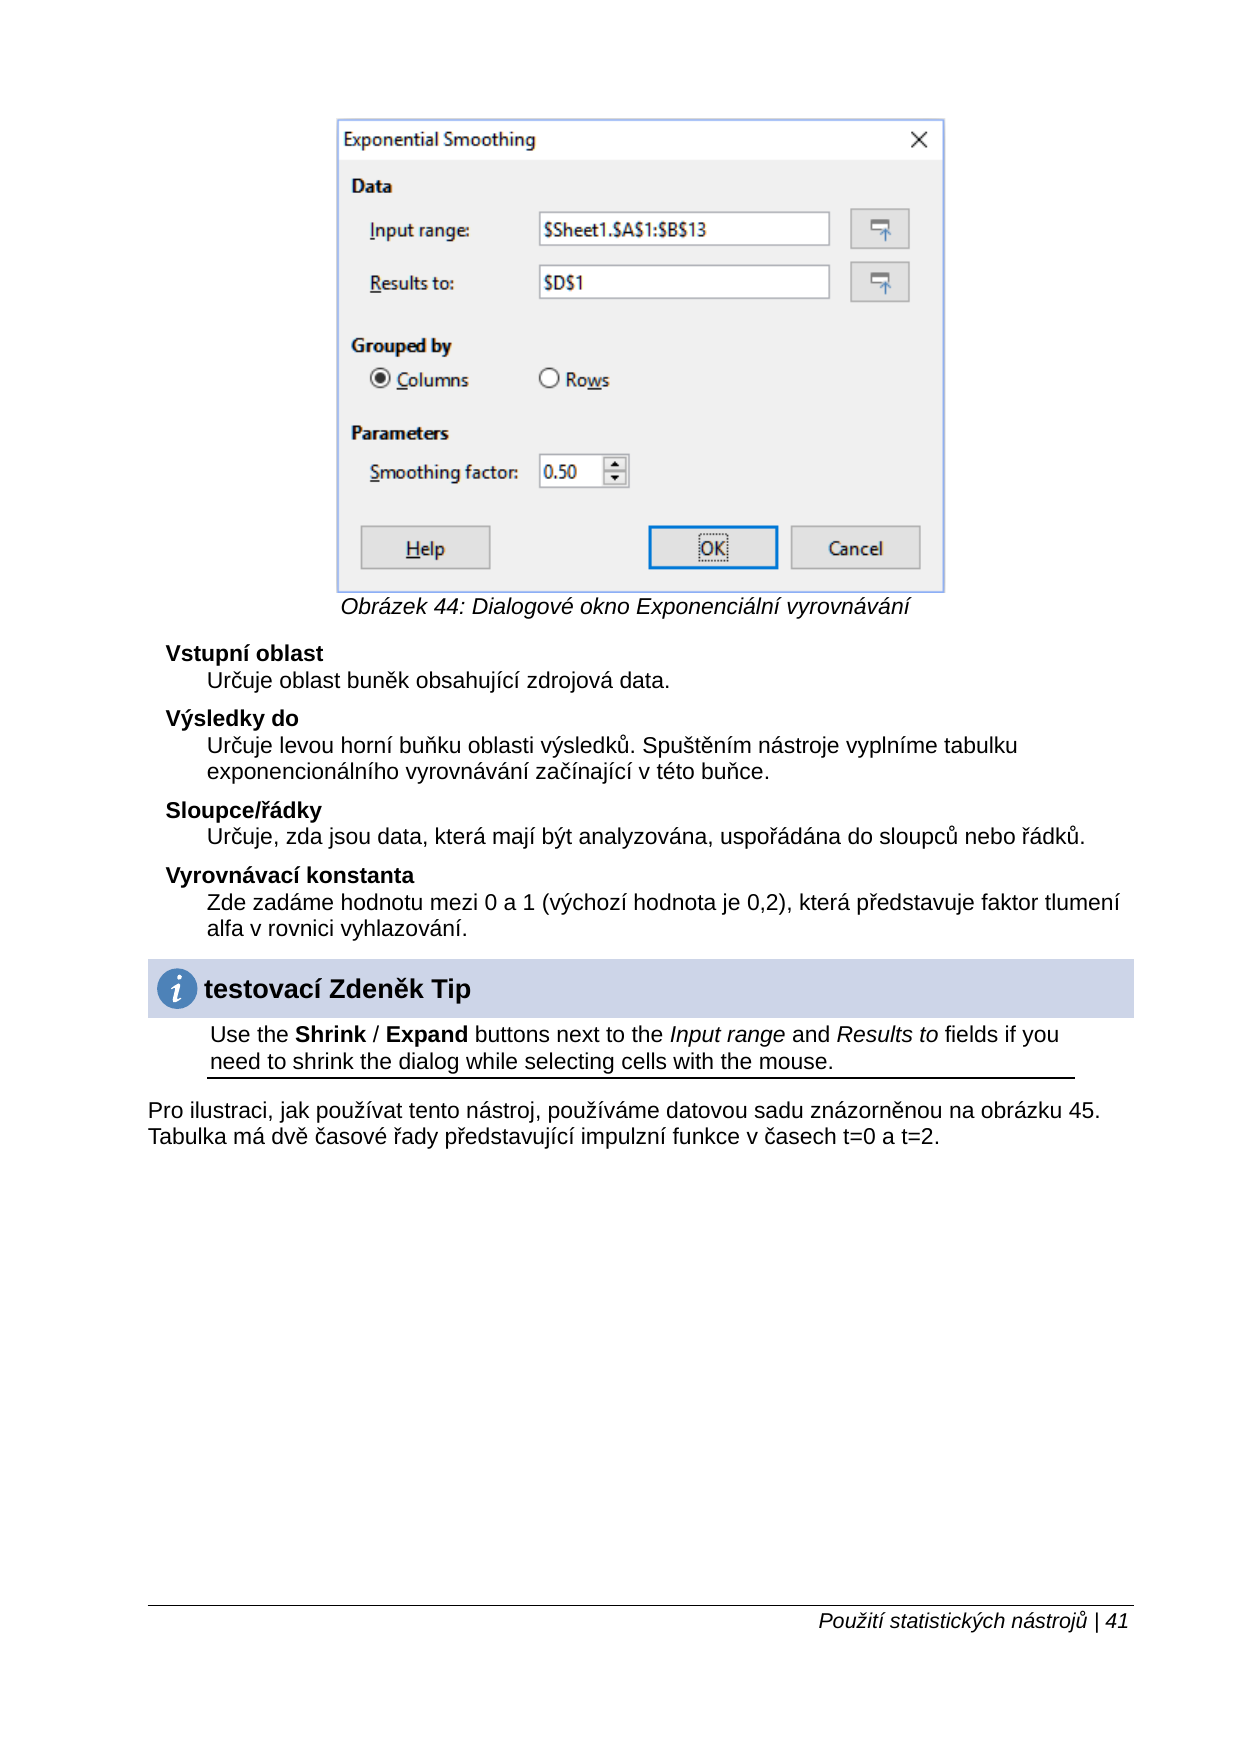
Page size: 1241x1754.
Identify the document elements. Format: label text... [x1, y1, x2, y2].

text Určuje, zda jsou data, která mají být analyzována, uspořádána do sloupců nebo řádků. [207, 823, 1134, 850]
text Vyrovnávací konstanta [165, 862, 1134, 888]
subtitle testovací Zdeněk Tip [148, 959, 1134, 1018]
text Pro ilustraci, jak používat tento nástroj, používáme datovou sadu znázorněnou na obrázku 45. Tabulka má dvě časové řady představující impulzní funkce v časech t=0 a t=2. [148, 1097, 1134, 1149]
picture [336, 118, 946, 593]
text Výsledky do [165, 705, 1134, 732]
text Use the Shrink / Expand buttons next to the Input range and Results to fields if you need to shrink the dialog while selecting cells with the mouse. [207, 1018, 1075, 1077]
text Obrázek 44: Dialogové okno Exponenciální vyrovnávání [340, 593, 941, 619]
text Určuje levou horní buňku oblasti výsledků. Spuštěním nástroje vyplníme tabulku exponencionálního vyrovnávání začínající v této buňce. [207, 732, 1134, 784]
text Zde zadáme hodnotu mezi 0 a 1 (výchozí hodnota je 0,2), která představuje faktor tlumení alfa v rovnici vyhlazování. [207, 888, 1134, 941]
text Sloupce/řádky [165, 797, 1134, 823]
text Určuje oblast buněk obsahující zdrojová data. [207, 667, 1134, 693]
text Vstupní oblast [165, 640, 1134, 667]
